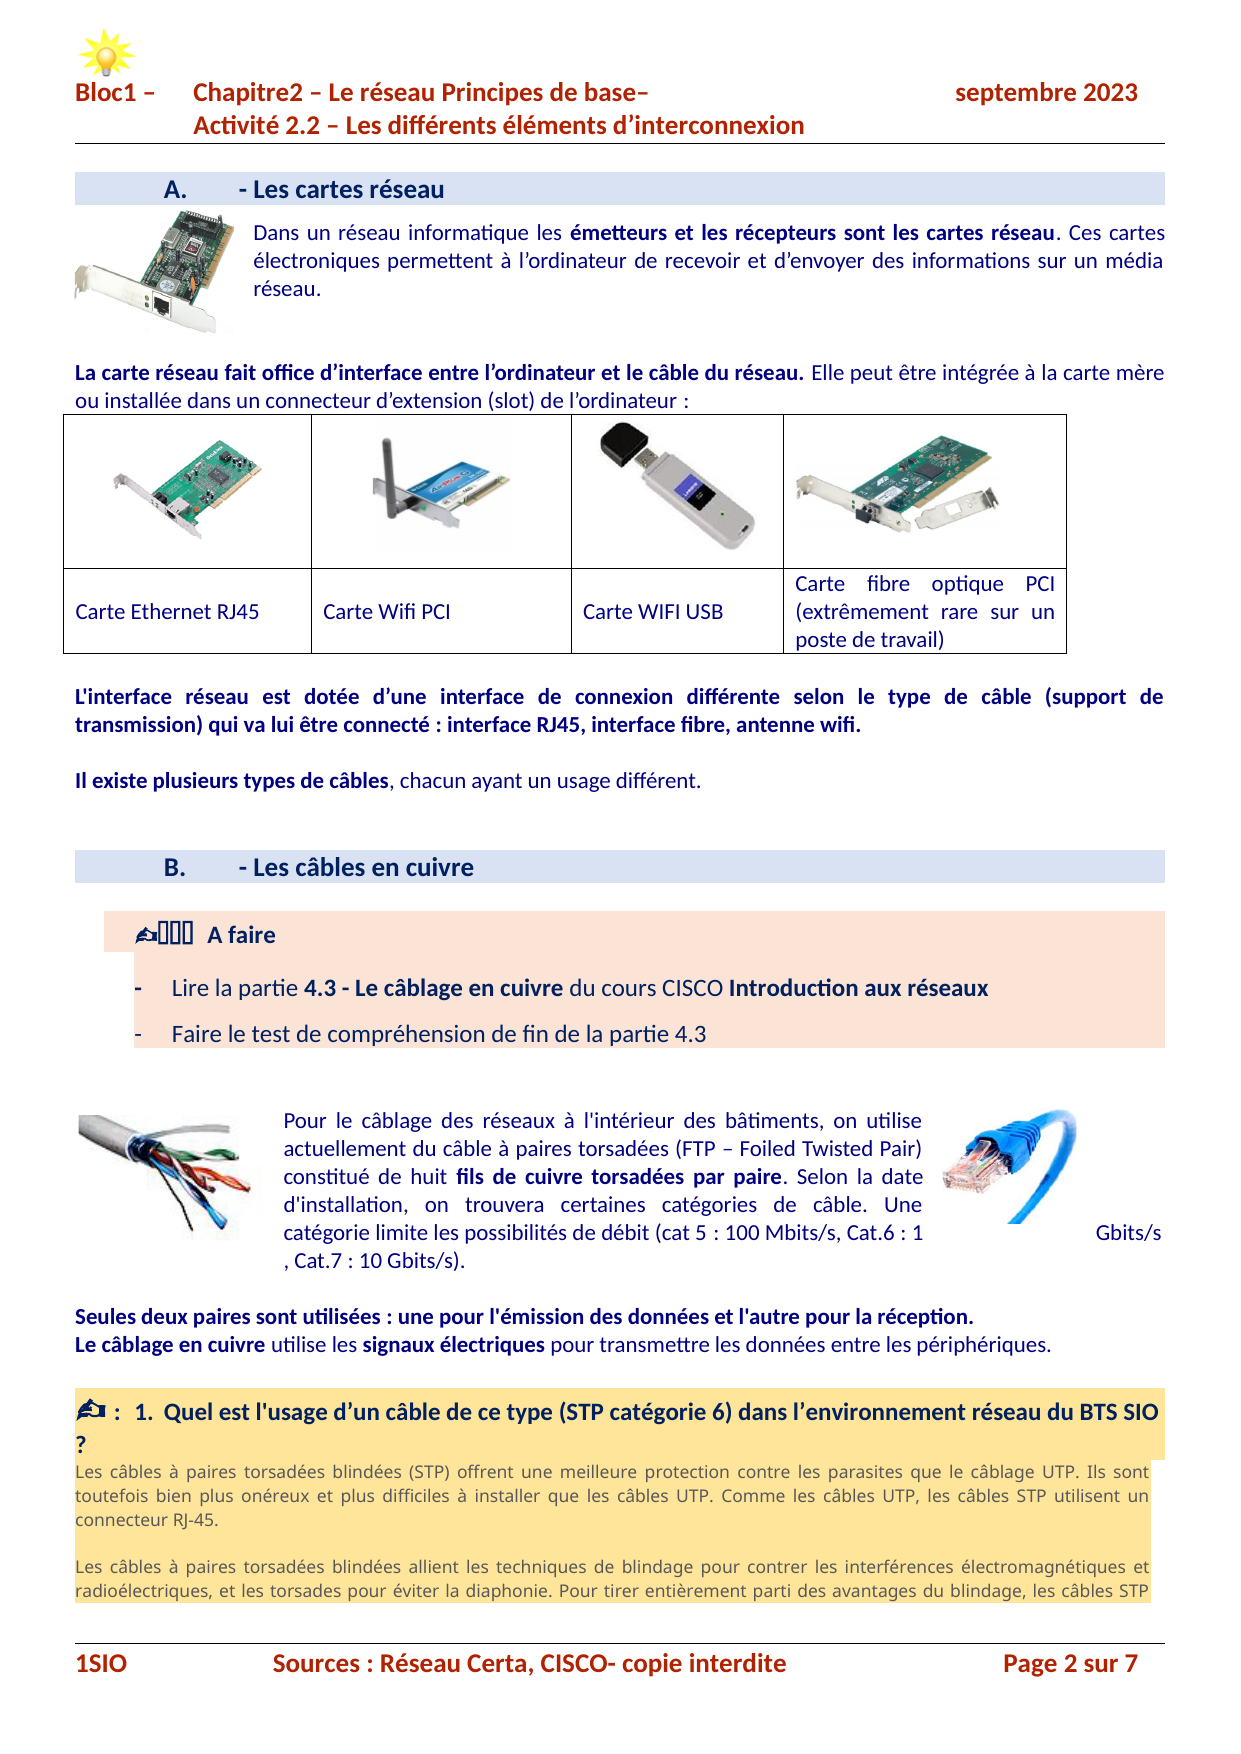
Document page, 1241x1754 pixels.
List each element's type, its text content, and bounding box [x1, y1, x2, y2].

text  : 1. Quel est l'usage d’un câble de ce type (STP catégorie 6) dans l’environnement réseau du BTS SIO ? [75, 1388, 1165, 1460]
picture [112, 415, 263, 565]
text Seules deux paires sont utilisées : une pour l'émission des données et l'autre pour la réception. [75, 1302, 1165, 1330]
picture [942, 1109, 1077, 1225]
text Il existe plusieurs types de câbles, chacun ayant un usage différent. [75, 766, 1165, 794]
picture [73, 210, 235, 334]
subtitle - Les câbles en cuivre [75, 850, 1165, 883]
picture [583, 415, 772, 557]
text Le câblage en cuivre utilise les signaux électriques pour transmettre les données entre les périphériques. [75, 1330, 1165, 1358]
table_cell Carte Ethernet RJ45 [64, 569, 311, 653]
table_header [784, 415, 1066, 568]
text La carte réseau fait office d’interface entre l’ordinateur et le câble du réseau. Elle peut être intégrée à la carte mère ou installée dans un connecteur d’extension (slot) de l’ordinateur : [75, 358, 1165, 414]
list Lire la partie 4.3 - Le câblage en cuivre du cours CISCO Introduction aux réseaux [134, 972, 1165, 1003]
text Les câbles à paires torsadées blindées (STP) offrent une meilleure protection contre les parasites que le câblage UTP. Ils sont toutefois bien plus onéreux et plus difficiles à installer que les câbles UTP. Comme les câbles UTP, les câbles STP utilisent un connecteur RJ-45. [75, 1460, 1151, 1531]
table_cell Carte fibre optique PCI (extrêmement rare sur un poste de travail) [784, 569, 1066, 653]
picture [78, 1115, 265, 1247]
text Dans un réseau informatique les émetteurs et les récepteurs sont les cartes réseau. Ces cartes électroniques permettent à l’ordinateur de recevoir et d’envoyer des informations sur un média réseau. [235, 218, 1165, 302]
text Pour le câblage des réseaux à l'intérieur des bâtiments, on utilise actuellement du câble à paires torsadées (FTP – Foiled Twisted Pair) constitué de huit fils de cuivre torsadées par paire. Selon la date d'installation, on trouvera certaines catégories de câble. Une catégorie limite les possibilités de débit (cat 5 : 100 Mbits/s, Cat.6 : 1 Gbits/s , Cat.7 : 10 Gbits/s). [75, 1106, 1165, 1274]
table_cell Carte WIFI USB [572, 569, 783, 653]
picture [372, 415, 511, 553]
table_header [312, 415, 571, 568]
picture [73, 19, 141, 86]
text L'interface réseau est dotée d’une interface de connexion différente selon le type de câble (support de transmission) qui va lui être connecté : interface RJ45, interface fibre, antenne wifi. [75, 682, 1165, 738]
table_cell Carte Wifi PCI [312, 569, 571, 653]
subtitle - Les cartes réseau [75, 172, 1165, 205]
picture [795, 415, 1000, 553]
text  A faire [104, 911, 1165, 952]
text Les câbles à paires torsadées blindées allient les techniques de blindage pour contrer les interférences électromagnétiques et radioélectriques, et les torsades pour éviter la diaphonie. Pour tirer entièrement parti des avantages du blindage, les câbles STP [75, 1555, 1151, 1603]
table_header [64, 415, 311, 568]
list Faire le test de compréhension de fin de la partie 4.3 [134, 1018, 1165, 1048]
table_header [572, 415, 783, 568]
